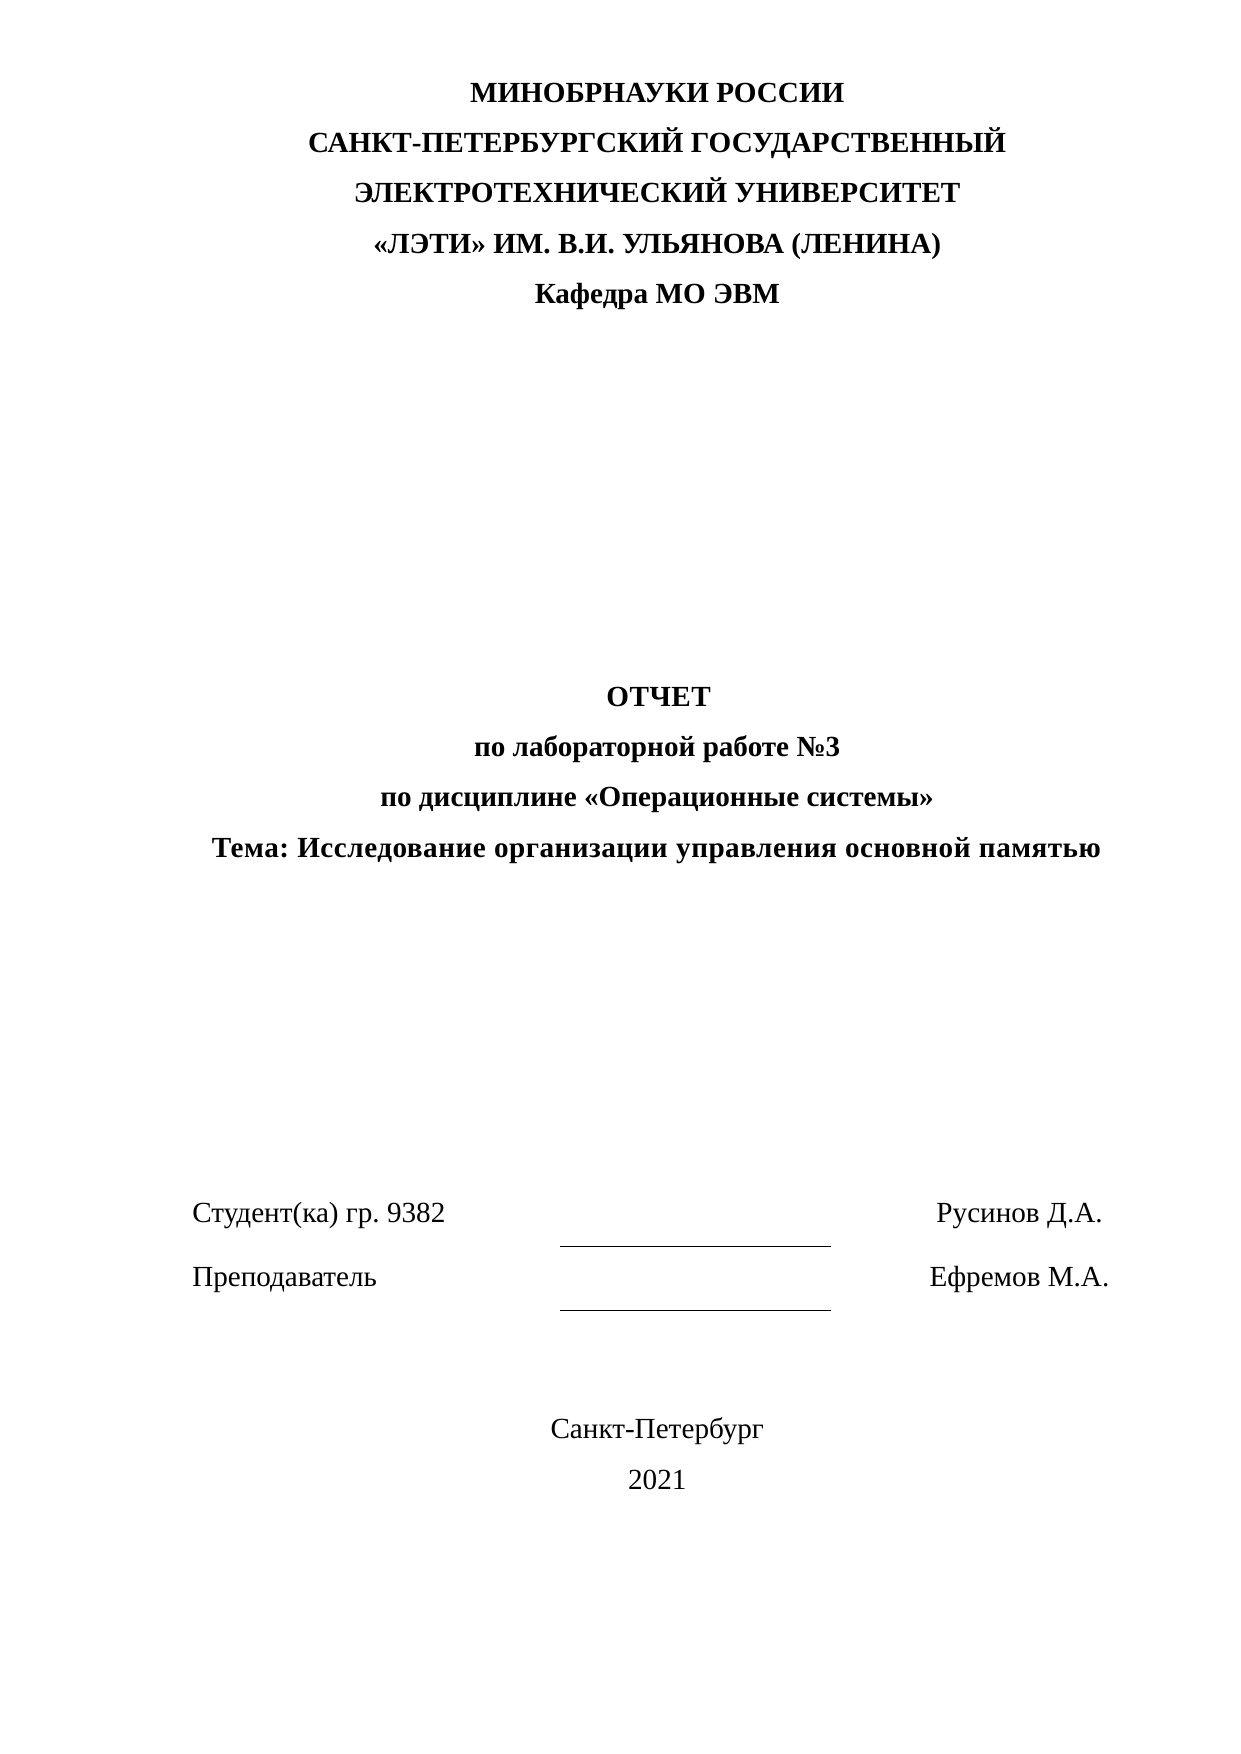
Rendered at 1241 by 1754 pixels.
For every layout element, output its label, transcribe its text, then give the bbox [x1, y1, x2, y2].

text по лабораторной работе №3 [118, 729, 1122, 763]
table_cell Ефремов М.А. [831, 1246, 1133, 1310]
text 2021 [118, 1462, 1122, 1495]
text по дисциплине «Операционные системы» [118, 779, 1122, 813]
text Санкт-Петербургский государственный [118, 125, 1122, 159]
table_header Русинов Д.А. [831, 1182, 1133, 1246]
table_cell Преподаватель [107, 1246, 560, 1310]
table_header [560, 1182, 831, 1246]
text МИНОБРНАУКИ РОССИИ [118, 75, 1122, 108]
table_cell [560, 1247, 831, 1310]
text отчет [118, 679, 1122, 712]
text электротехнический университет [118, 176, 1122, 209]
text Кафедра МО ЭВМ [118, 276, 1122, 310]
text Тема: Исследование организации управления основной памятью [118, 830, 1122, 863]
text «ЛЭТИ» им. В.И. Ульянова (Ленина) [118, 226, 1122, 259]
table_header Студент(ка) гр. 9382 [107, 1182, 560, 1246]
text Санкт-Петербург [118, 1411, 1122, 1445]
